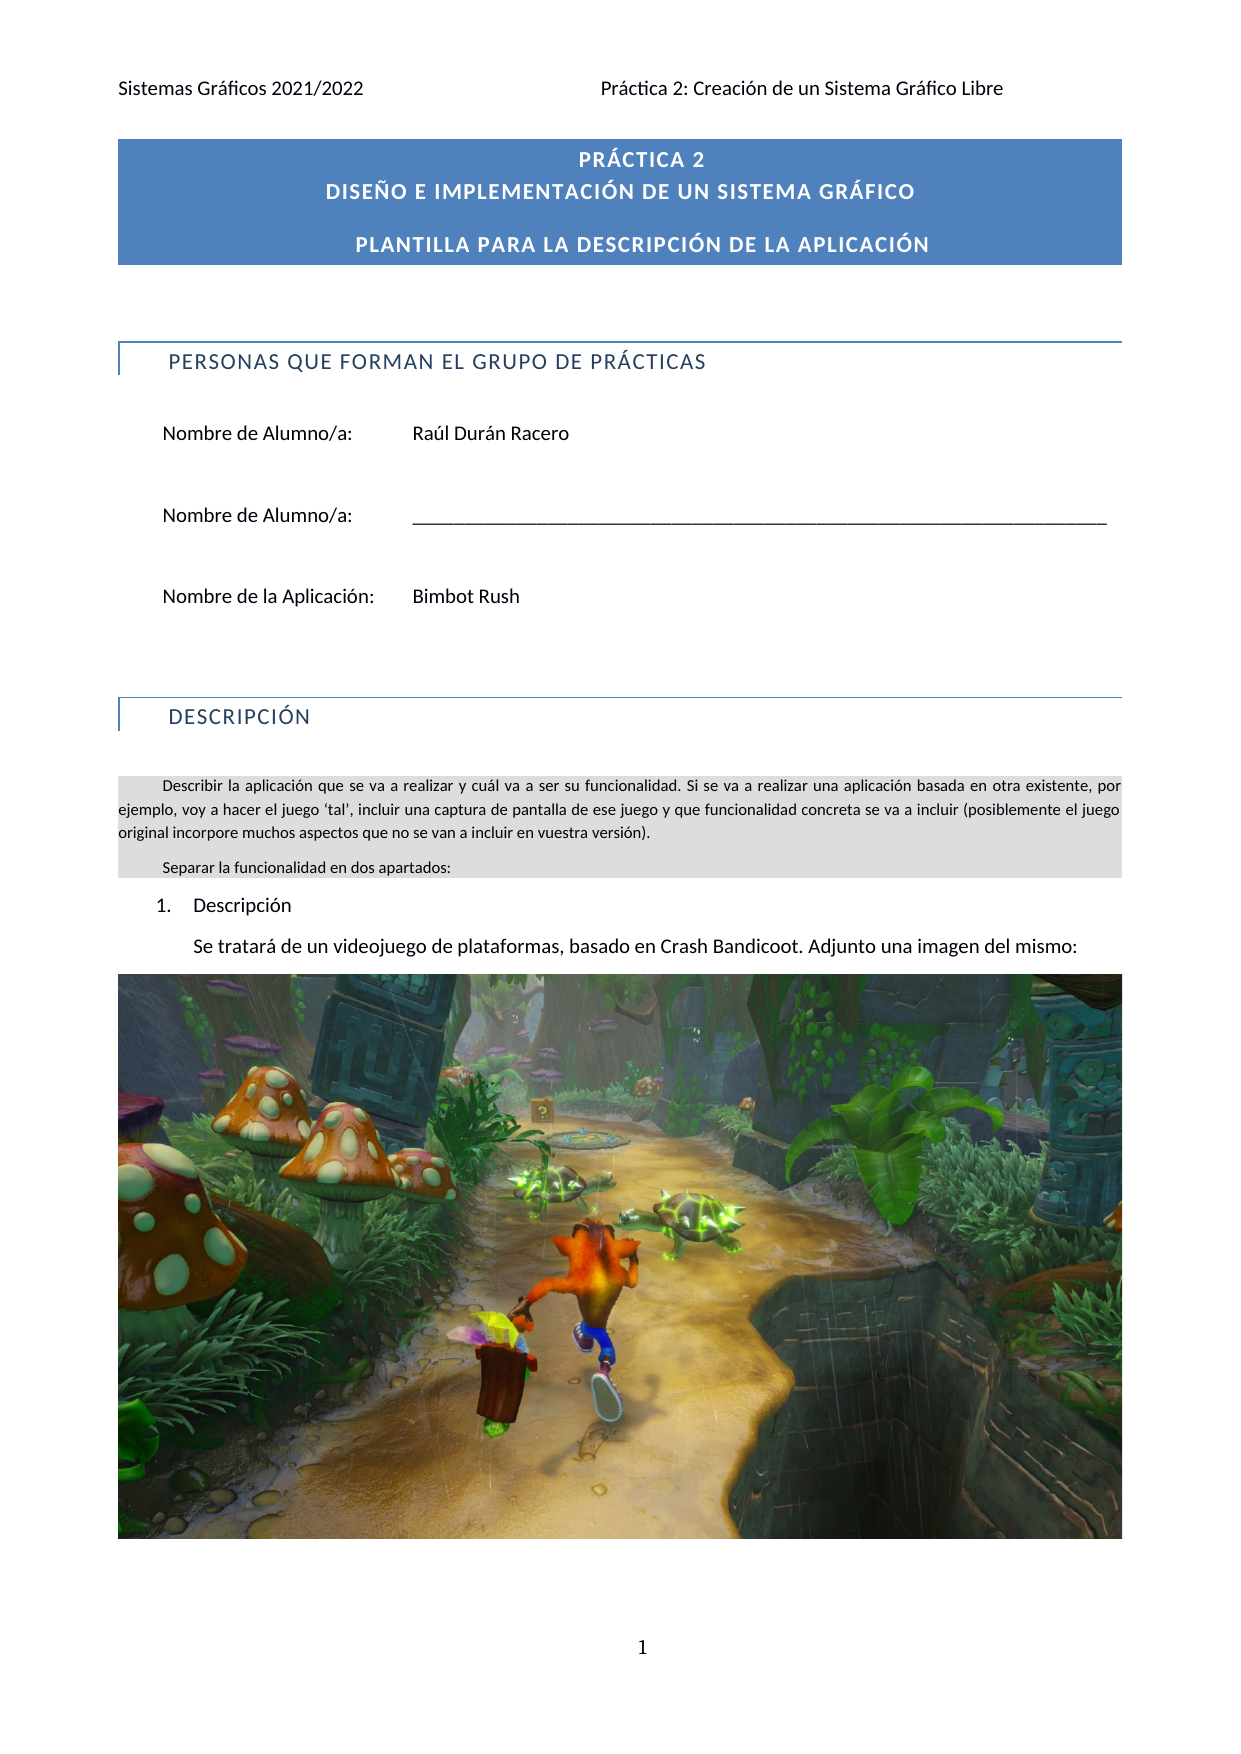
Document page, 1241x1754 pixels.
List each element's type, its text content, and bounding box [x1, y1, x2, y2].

text Nombre de la Aplicación: Bimbot Rush [118, 584, 1122, 609]
subtitle PRÁCTICA 2 Diseño e implementación de un sistema gráfico [124, 145, 1116, 205]
text Separar la funcionalidad en dos apartados: [118, 857, 1122, 878]
text Se tratará de un videojuego de plataformas, basado en Crash Bandicoot. Adjunto una imagen del mismo: [193, 933, 1122, 959]
list Descripción [156, 892, 1122, 918]
text Describir la aplicación que se va a realizar y cuál va a ser su funcionalidad. Si se va a realizar una aplicación basada en otra existente, por ejemplo, voy a hacer el juego ‘tal’, incluir una captura de pantalla de ese juego y que funcionalidad concreta se va a incluir (posiblemente el juego original incorpore muchos aspectos que no se van a incluir en vuestra versión). [118, 776, 1122, 843]
text Nombre de Alumno/a: ___________________________________________________________________ [118, 502, 1122, 527]
subtitle Personas que forman el grupo de prácticas [120, 343, 1122, 375]
subtitle Descripción [120, 698, 1122, 731]
subtitle Plantilla para la descripción de la aplicación [124, 224, 1116, 258]
text Nombre de Alumno/a: Raúl Durán Racero [118, 420, 1122, 445]
